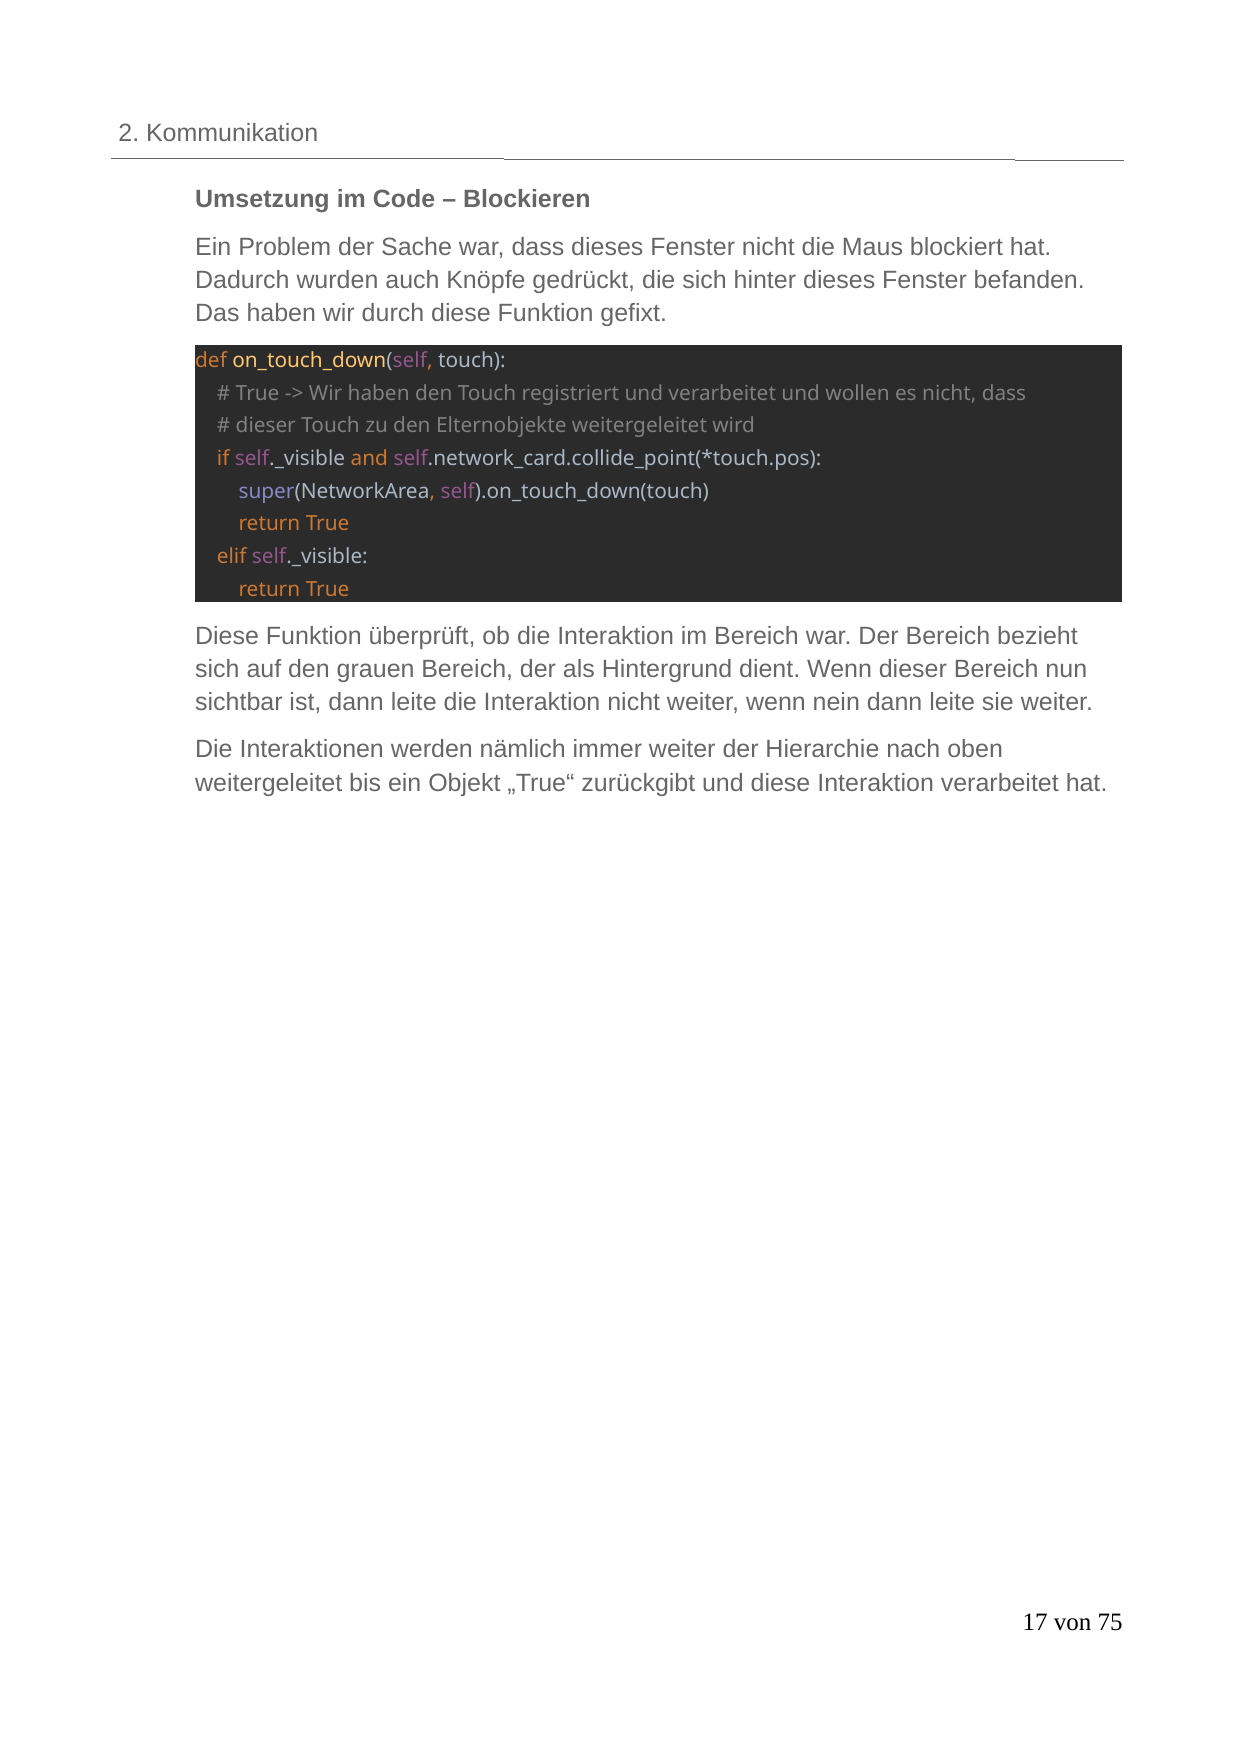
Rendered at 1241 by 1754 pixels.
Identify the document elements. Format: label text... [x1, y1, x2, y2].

text Ein Problem der Sache war, dass dieses Fenster nicht die Maus blockiert hat. Dadurch wurden auch Knöpfe gedrückt, die sich hinter dieses Fenster befanden. Das haben wir durch diese Funktion gefixt. [195, 232, 1122, 327]
text Umsetzung im Code – Blockieren [195, 184, 1122, 213]
text Die Interaktionen werden nämlich immer weiter der Hierarchie nach oben weitergeleitet bis ein Objekt „True“ zurückgibt und diese Interaktion verarbeitet hat. [195, 734, 1122, 796]
text def on_touch_down(self, touch): # True -> Wir haben den Touch registriert und verarbeitet und wollen es nicht, dass # dieser Touch zu den Elternobjekte weitergeleitet wird if self._visible and self.network_card.collide_point(*touch.pos): super(NetworkArea, self).on_touch_down(touch) return True elif self._visible: return True [195, 345, 1122, 602]
text 2. Kommunikation [118, 118, 1122, 147]
text Diese Funktion überprüft, ob die Interaktion im Bereich war. Der Bereich bezieht sich auf den grauen Bereich, der als Hintergrund dient. Wenn dieser Bereich nun sichtbar ist, dann leite die Interaktion nicht weiter, wenn nein dann leite sie weiter. [195, 621, 1122, 716]
